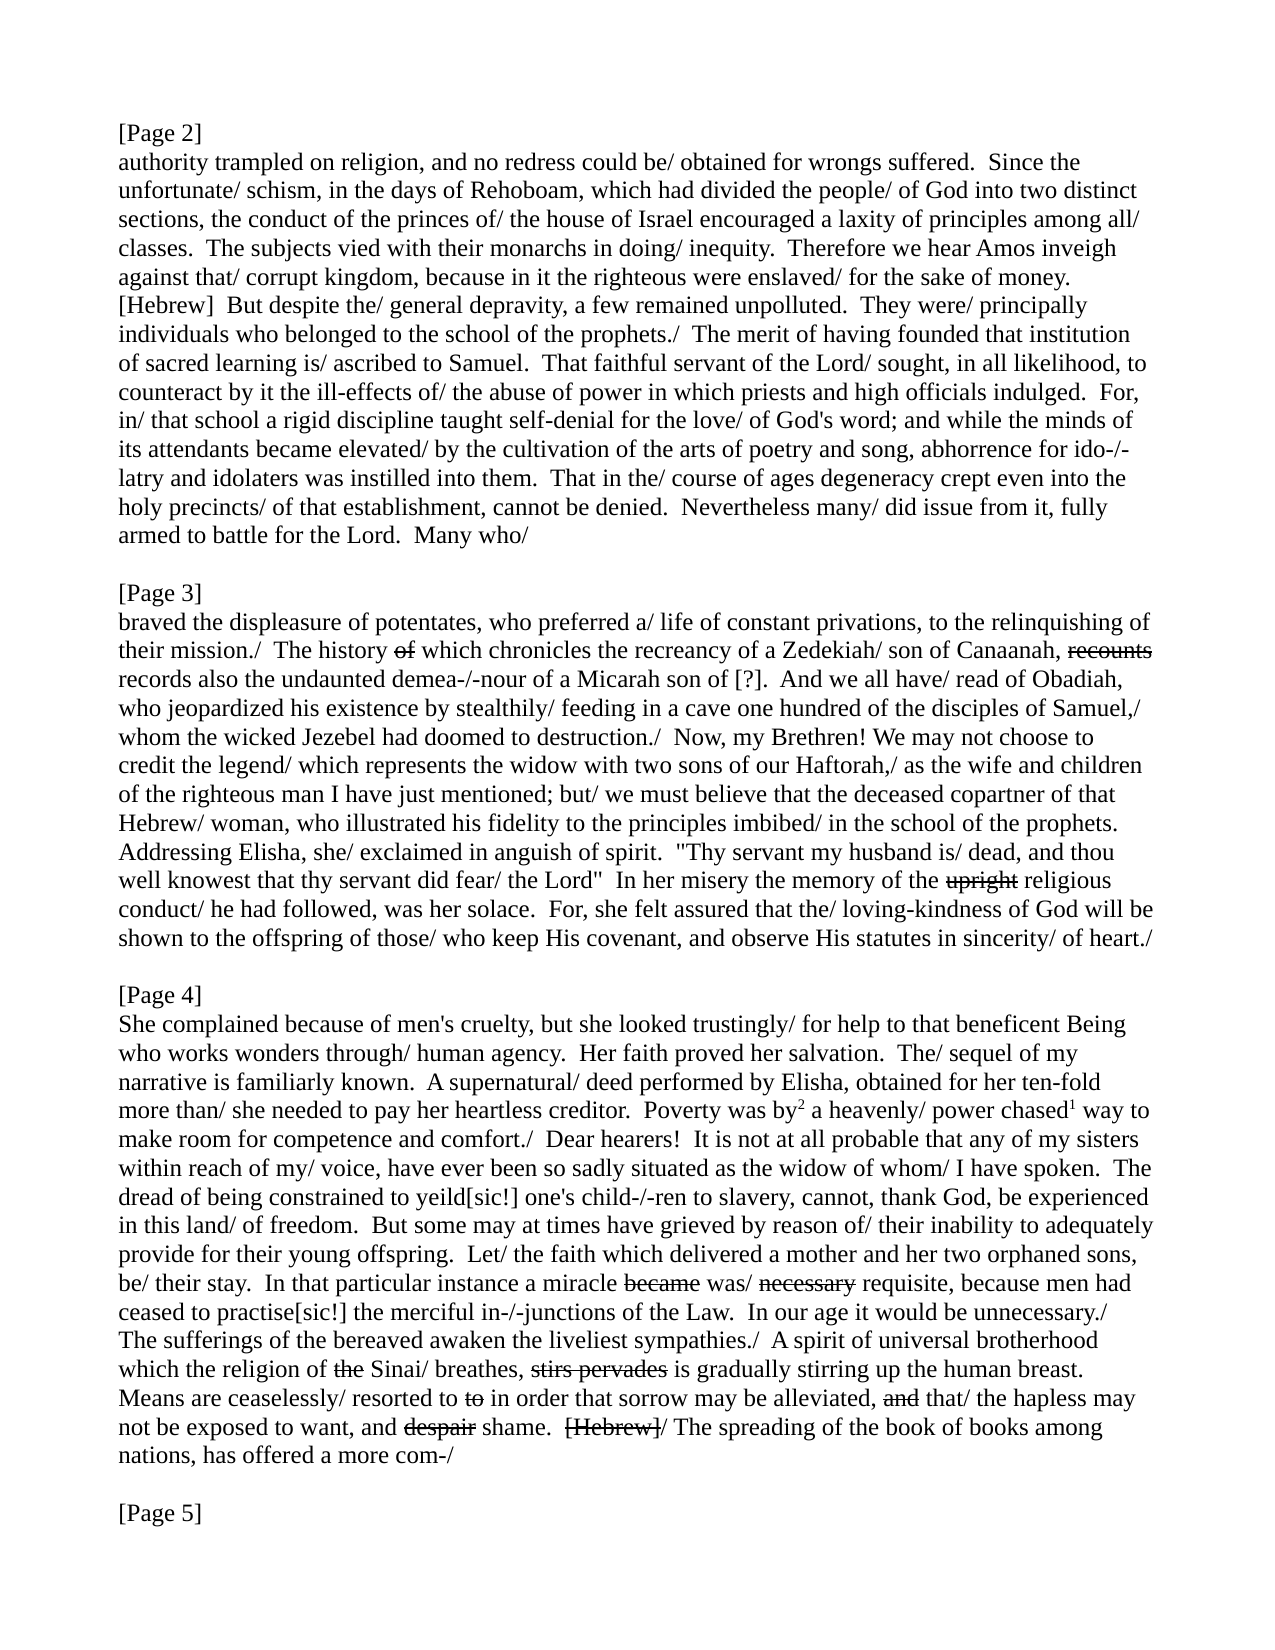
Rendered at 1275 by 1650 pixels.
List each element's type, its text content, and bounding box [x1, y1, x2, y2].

text braved the displeasure of potentates, who preferred a/ life of constant privations, to the relinquishing of their mission./ The history of which chronicles the recreancy of a Zedekiah/ son of Canaanah, recounts records also the undaunted demea-/-nour of a Micarah son of [?]. And we all have/ read of Obadiah, who jeopardized his existence by stealthily/ feeding in a cave one hundred of the disciples of Samuel,/ whom the wicked Jezebel had doomed to destruction./ Now, my Brethren! We may not choose to credit the legend/ which represents the widow with two sons of our Haftorah,/ as the wife and children of the righteous man I have just mentioned; but/ we must believe that the deceased copartner of that Hebrew/ woman, who illustrated his fidelity to the principles imbibed/ in the school of the prophets. Addressing Elisha, she/ exclaimed in anguish of spirit. "Thy servant my husband is/ dead, and thou well knowest that thy servant did fear/ the Lord" In her misery the memory of the upright religious conduct/ he had followed, was her solace. For, she felt assured that the/ loving-kindness of God will be shown to the offspring of those/ who keep His covenant, and observe His statutes in sincerity/ of heart./ [118, 607, 1157, 952]
text She complained because of men's cruelty, but she looked trustingly/ for help to that beneficent Being who works wonders through/ human agency. Her faith proved her salvation. The/ sequel of my narrative is familiarly known. A supernatural/ deed performed by Elisha, obtained for her ten-fold more than/ she needed to pay her heartless creditor. Poverty was by2 a heavenly/ power chased1 way to make room for competence and comfort./ Dear hearers! It is not at all probable that any of my sisters within reach of my/ voice, have ever been so sadly situated as the widow of whom/ I have spoken. The dread of being constrained to yeild[sic!] one's child-/-ren to slavery, cannot, thank God, be experienced in this land/ of freedom. But some may at times have grieved by reason of/ their inability to adequately provide for their young offspring. Let/ the faith which delivered a mother and her two orphaned sons, be/ their stay. In that particular instance a miracle became was/ necessary requisite, because men had ceased to practise[sic!] the merciful in-/-junctions of the Law. In our age it would be unnecessary./ The sufferings of the bereaved awaken the liveliest sympathies./ A spirit of universal brotherhood which the religion of the Sinai/ breathes, stirs pervades is gradually stirring up the human breast. Means are ceaselessly/ resorted to to in order that sorrow may be alleviated, and that/ the hapless may not be exposed to want, and despair shame. [Hebrew]/ The spreading of the book of books among nations, has offered a more com-/ [118, 1009, 1157, 1469]
text [Page 3] [118, 578, 1157, 607]
text authority trampled on religion, and no redress could be/ obtained for wrongs suffered. Since the unfortunate/ schism, in the days of Rehoboam, which had divided the people/ of God into two distinct sections, the conduct of the princes of/ the house of Israel encouraged a laxity of principles among all/ classes. The subjects vied with their monarchs in doing/ inequity. Therefore we hear Amos inveigh against that/ corrupt kingdom, because in it the righteous were enslaved/ for the sake of money. [Hebrew] But despite the/ general depravity, a few remained unpolluted. They were/ principally individuals who belonged to the school of the prophets./ The merit of having founded that institution of sacred learning is/ ascribed to Samuel. That faithful servant of the Lord/ sought, in all likelihood, to counteract by it the ill-effects of/ the abuse of power in which priests and high officials indulged. For, in/ that school a rigid discipline taught self-denial for the love/ of God's word; and while the minds of its attendants became elevated/ by the cultivation of the arts of poetry and song, abhorrence for ido-/-latry and idolaters was instilled into them. That in the/ course of ages degeneracy crept even into the holy precincts/ of that establishment, cannot be denied. Nevertheless many/ did issue from it, fully armed to battle for the Lord. Many who/ [118, 147, 1157, 549]
text [Page 2] [118, 118, 1157, 147]
text [Page 4] [118, 981, 1157, 1009]
text [Page 5] [118, 1498, 1157, 1527]
